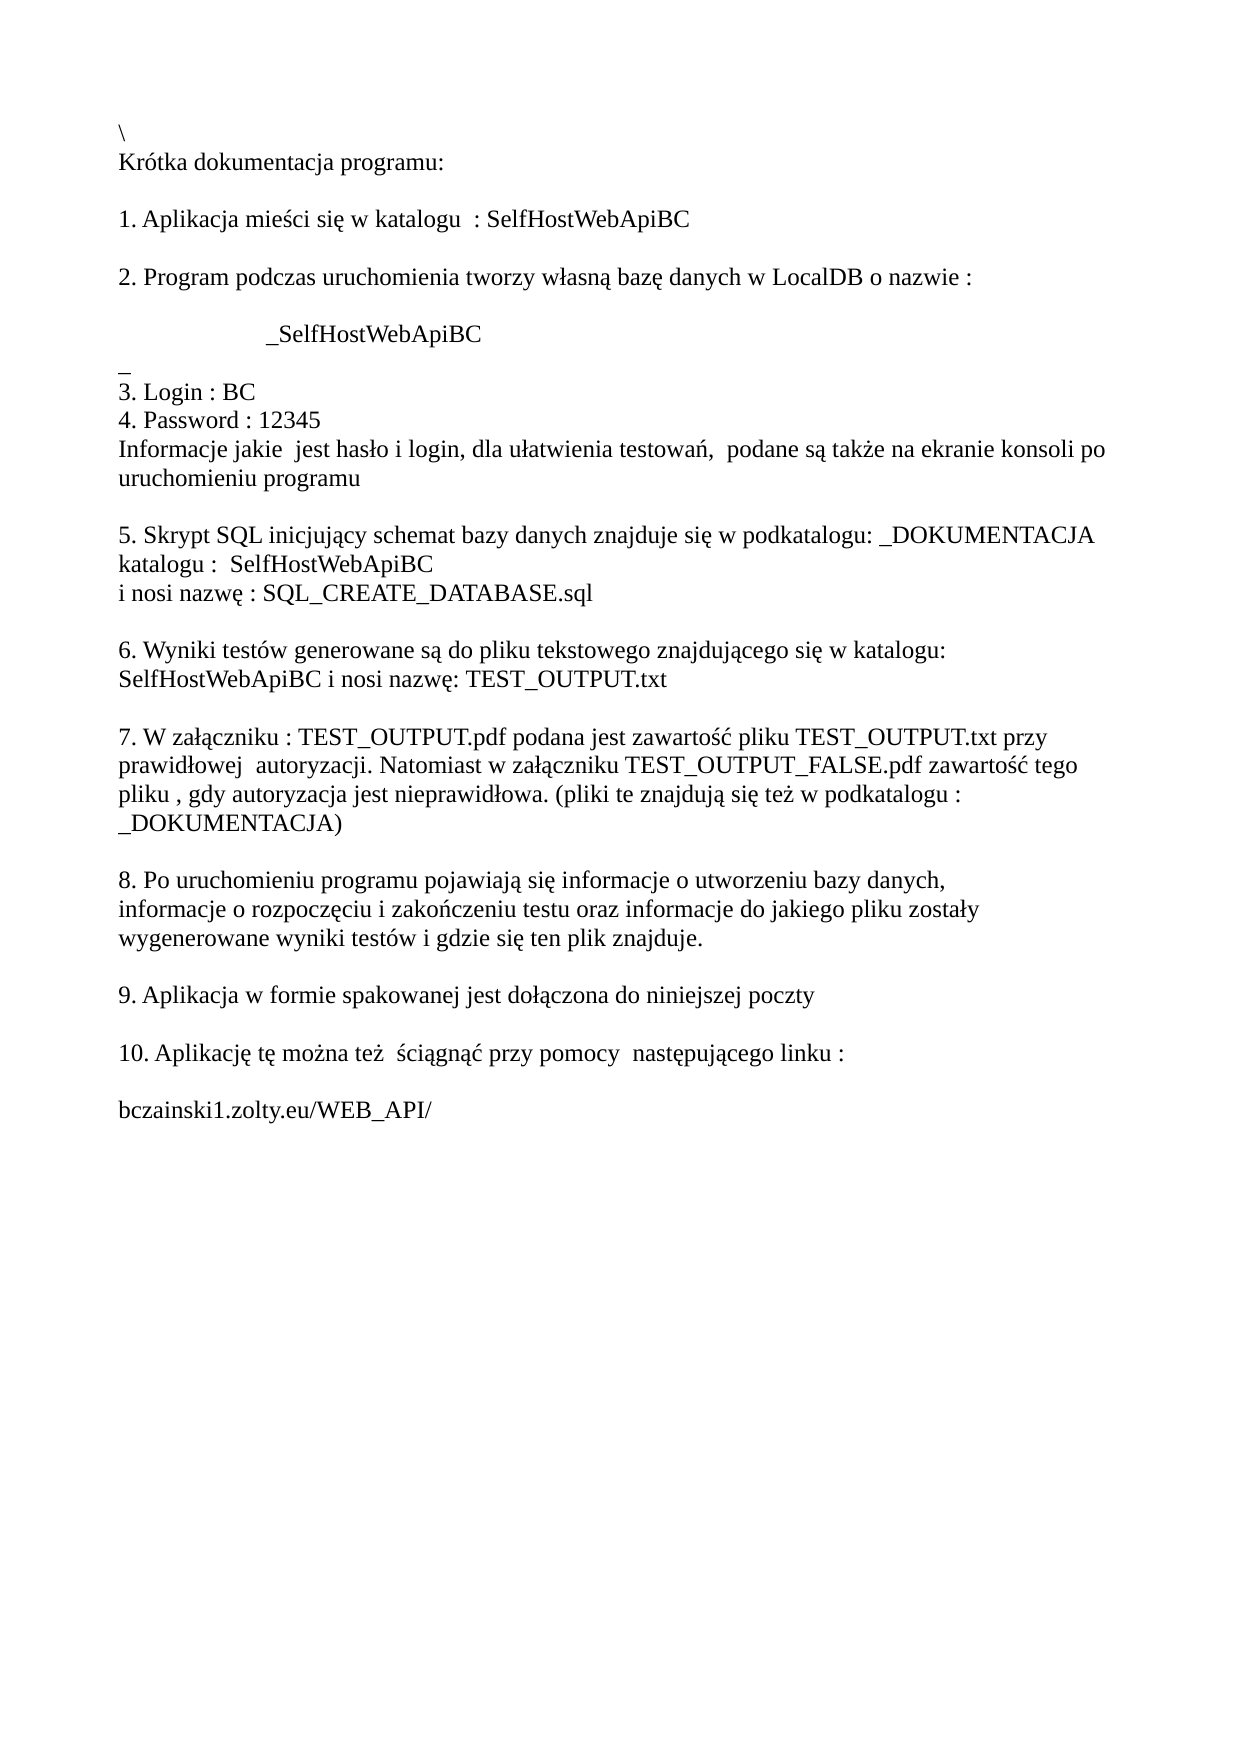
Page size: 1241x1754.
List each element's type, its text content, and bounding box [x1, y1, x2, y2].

text 3. Login : BC [118, 377, 1122, 406]
text \ [118, 118, 1122, 147]
text 9. Aplikacja w formie spakowanej jest dołączona do niniejszej poczty [118, 981, 1122, 1009]
text 10. Aplikację tę można też ściągnąć przy pomocy następującego linku : [118, 1038, 1122, 1067]
text _ [118, 348, 1122, 377]
text 6. Wyniki testów generowane są do pliku tekstowego znajdującego się w katalogu: SelfHostWebApiBC i nosi nazwę: TEST_OUTPUT.txt [118, 636, 1122, 693]
text informacje o rozpoczęciu i zakończeniu testu oraz informacje do jakiego pliku zostały wygenerowane wyniki testów i gdzie się ten plik znajduje. [118, 894, 1122, 952]
text Krótka dokumentacja programu: [118, 147, 1122, 176]
text 8. Po uruchomieniu programu pojawiają się informacje o utworzeniu bazy danych, [118, 866, 1122, 894]
text 4. Password : 12345 [118, 406, 1122, 434]
text Informacje jakie jest hasło i login, dla ułatwienia testowań, podane są także na ekranie konsoli po uruchomieniu programu [118, 434, 1122, 492]
text 2. Program podczas uruchomienia tworzy własną bazę danych w LocalDB o nazwie : [118, 262, 1122, 291]
text 5. Skrypt SQL inicjujący schemat bazy danych znajduje się w podkatalogu: _DOKUMENTACJA katalogu : SelfHostWebApiBC [118, 521, 1122, 578]
text 1. Aplikacja mieści się w katalogu : SelfHostWebApiBC [118, 204, 1122, 233]
text i nosi nazwę : SQL_CREATE_DATABASE.sql [118, 578, 1122, 607]
text _SelfHostWebApiBC [118, 319, 1122, 348]
text bczainski1.zolty.eu/WEB_API/ [118, 1096, 1122, 1124]
text 7. W załączniku : TEST_OUTPUT.pdf podana jest zawartość pliku TEST_OUTPUT.txt przy prawidłowej autoryzacji. Natomiast w załączniku TEST_OUTPUT_FALSE.pdf zawartość tego pliku , gdy autoryzacja jest nieprawidłowa. (pliki te znajdują się też w podkatalogu : _DOKUMENTACJA) [118, 722, 1122, 837]
